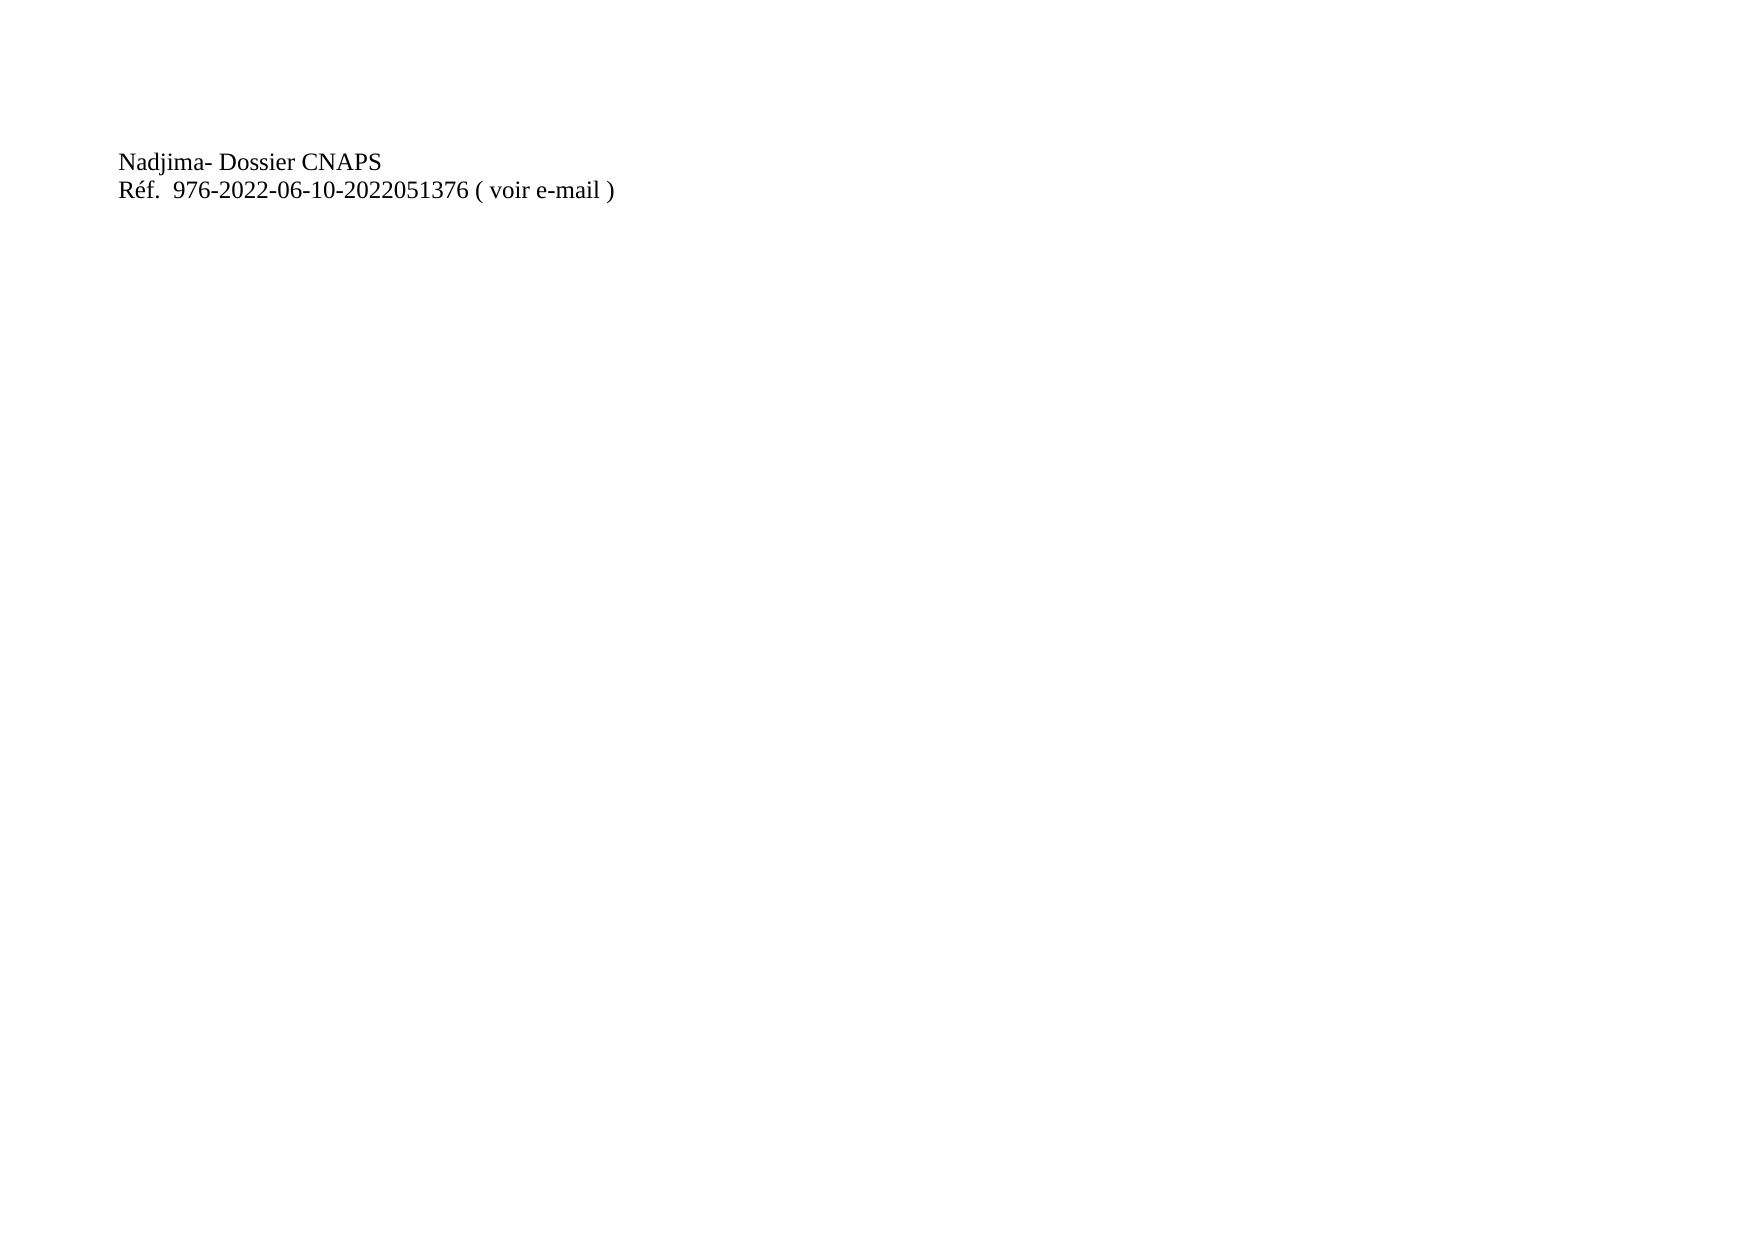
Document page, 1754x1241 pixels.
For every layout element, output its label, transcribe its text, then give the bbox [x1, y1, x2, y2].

text Réf. 976-2022-06-10-2022051376 ( voir e-mail ) [118, 176, 1636, 204]
text Nadjima- Dossier CNAPS [118, 147, 1636, 176]
